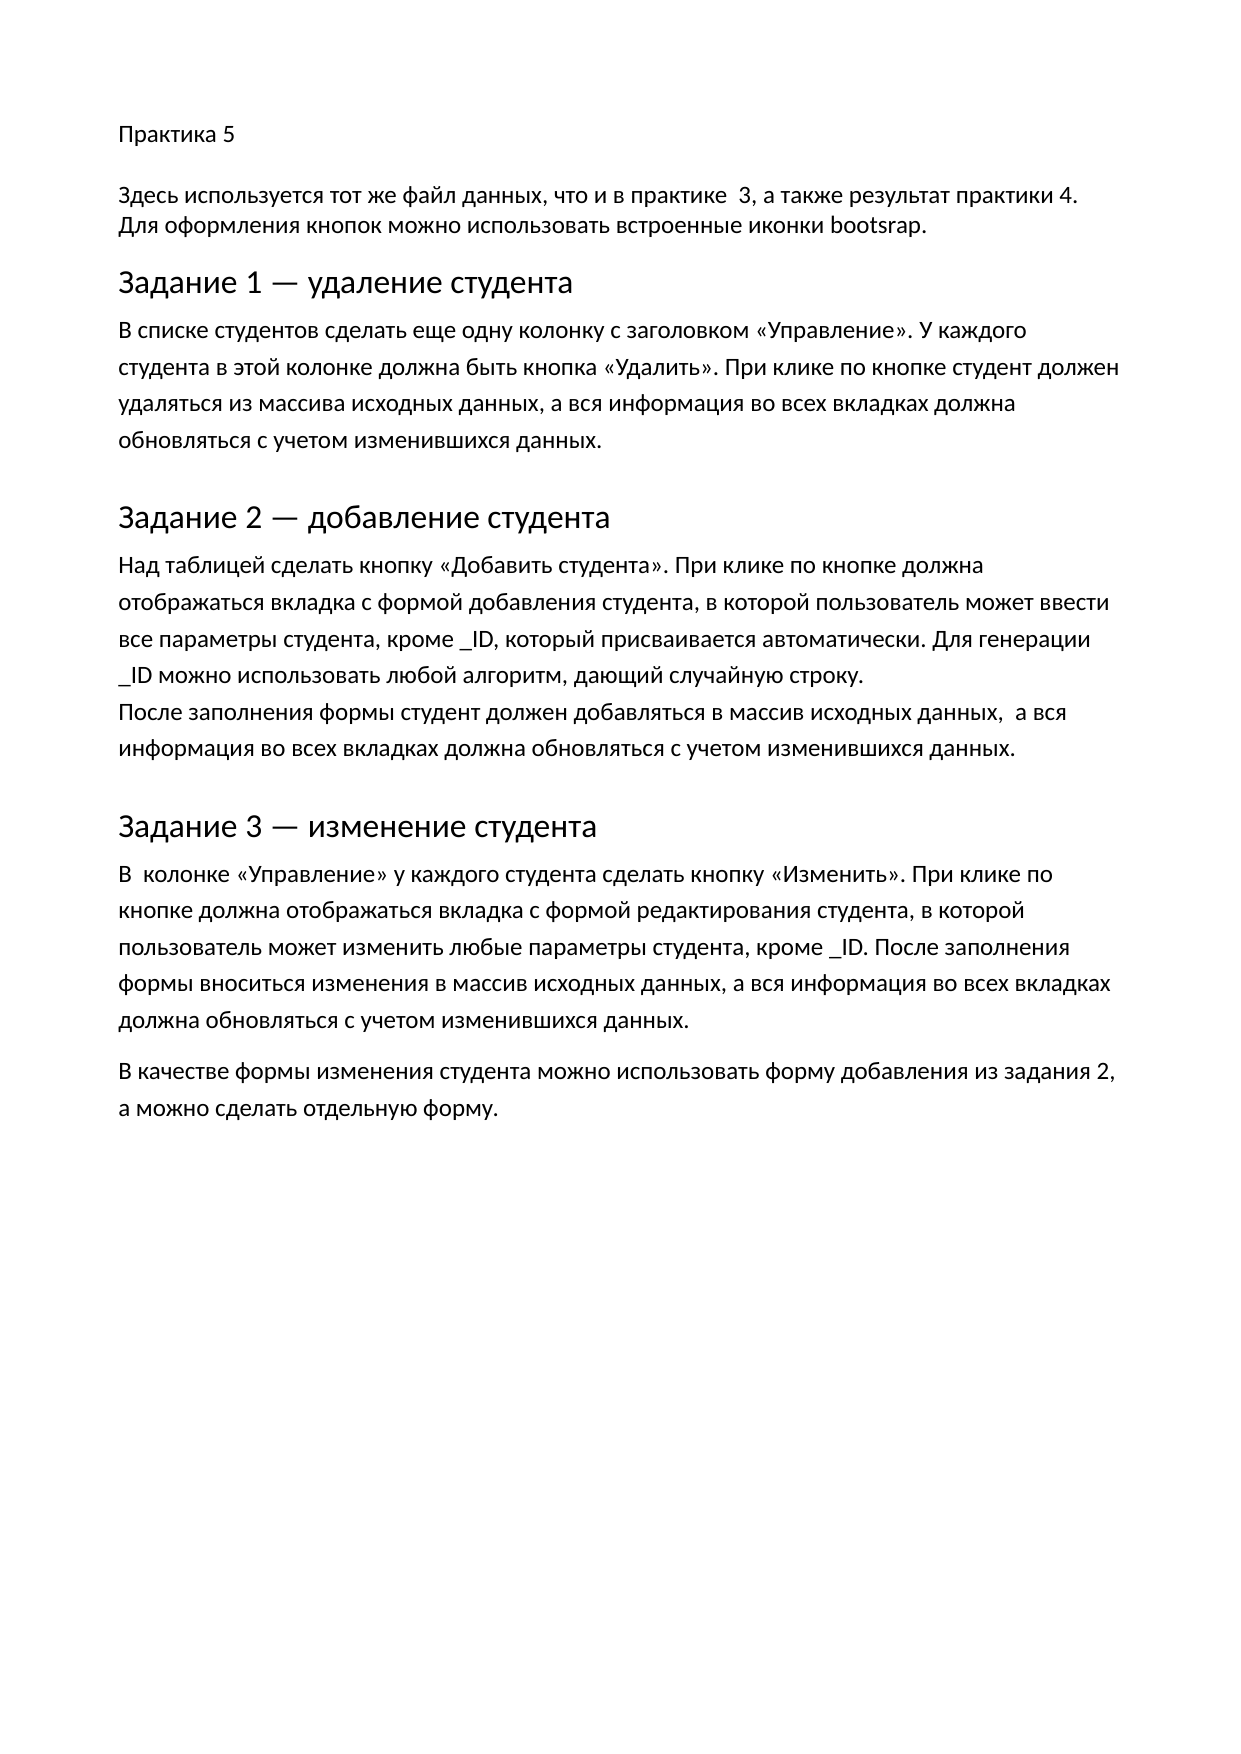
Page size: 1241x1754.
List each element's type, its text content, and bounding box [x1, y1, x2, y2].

subtitle Задание 2 — добавление студента [118, 496, 1122, 537]
text Практика 5 [118, 118, 1122, 149]
text Для оформления кнопок можно использовать встроенные иконки bootsrap. [118, 210, 1122, 240]
text В качестве формы изменения студента можно использовать форму добавления из задания 2, а можно сделать отдельную форму. [118, 1055, 1122, 1122]
text В списке студентов сделать еще одну колонку с заголовком «Управление». У каждого студента в этой колонке должна быть кнопка «Удалить». При клике по кнопке студент должен удаляться из массива исходных данных, а вся информация во всех вкладках должна обновляться с учетом изменившихся данных. [118, 314, 1122, 455]
subtitle Задание 1 — удаление студента [118, 261, 1122, 302]
text Над таблицей сделать кнопку «Добавить студента». При клике по кнопке должна отображаться вкладка с формой добавления студента, в которой пользователь может ввести все параметры студента, кроме _ID, который присваивается автоматически. Для генерации _ID можно использовать любой алгоритм, дающий случайную строку. После заполнения формы студент должен добавляться в массив исходных данных, а вся информация во всех вкладках должна обновляться с учетом изменившихся данных. [118, 549, 1122, 763]
text В колонке «Управление» у каждого студента сделать кнопку «Изменить». При клике по кнопке должна отображаться вкладка с формой редактирования студента, в которой пользователь может изменить любые параметры студента, кроме _ID. После заполнения формы вноситься изменения в массив исходных данных, а вся информация во всех вкладках должна обновляться с учетом изменившихся данных. [118, 858, 1122, 1034]
subtitle Задание 3 — изменение студента [118, 804, 1122, 845]
text Здесь используется тот же файл данных, что и в практике 3, а также результат практики 4. [118, 179, 1122, 210]
